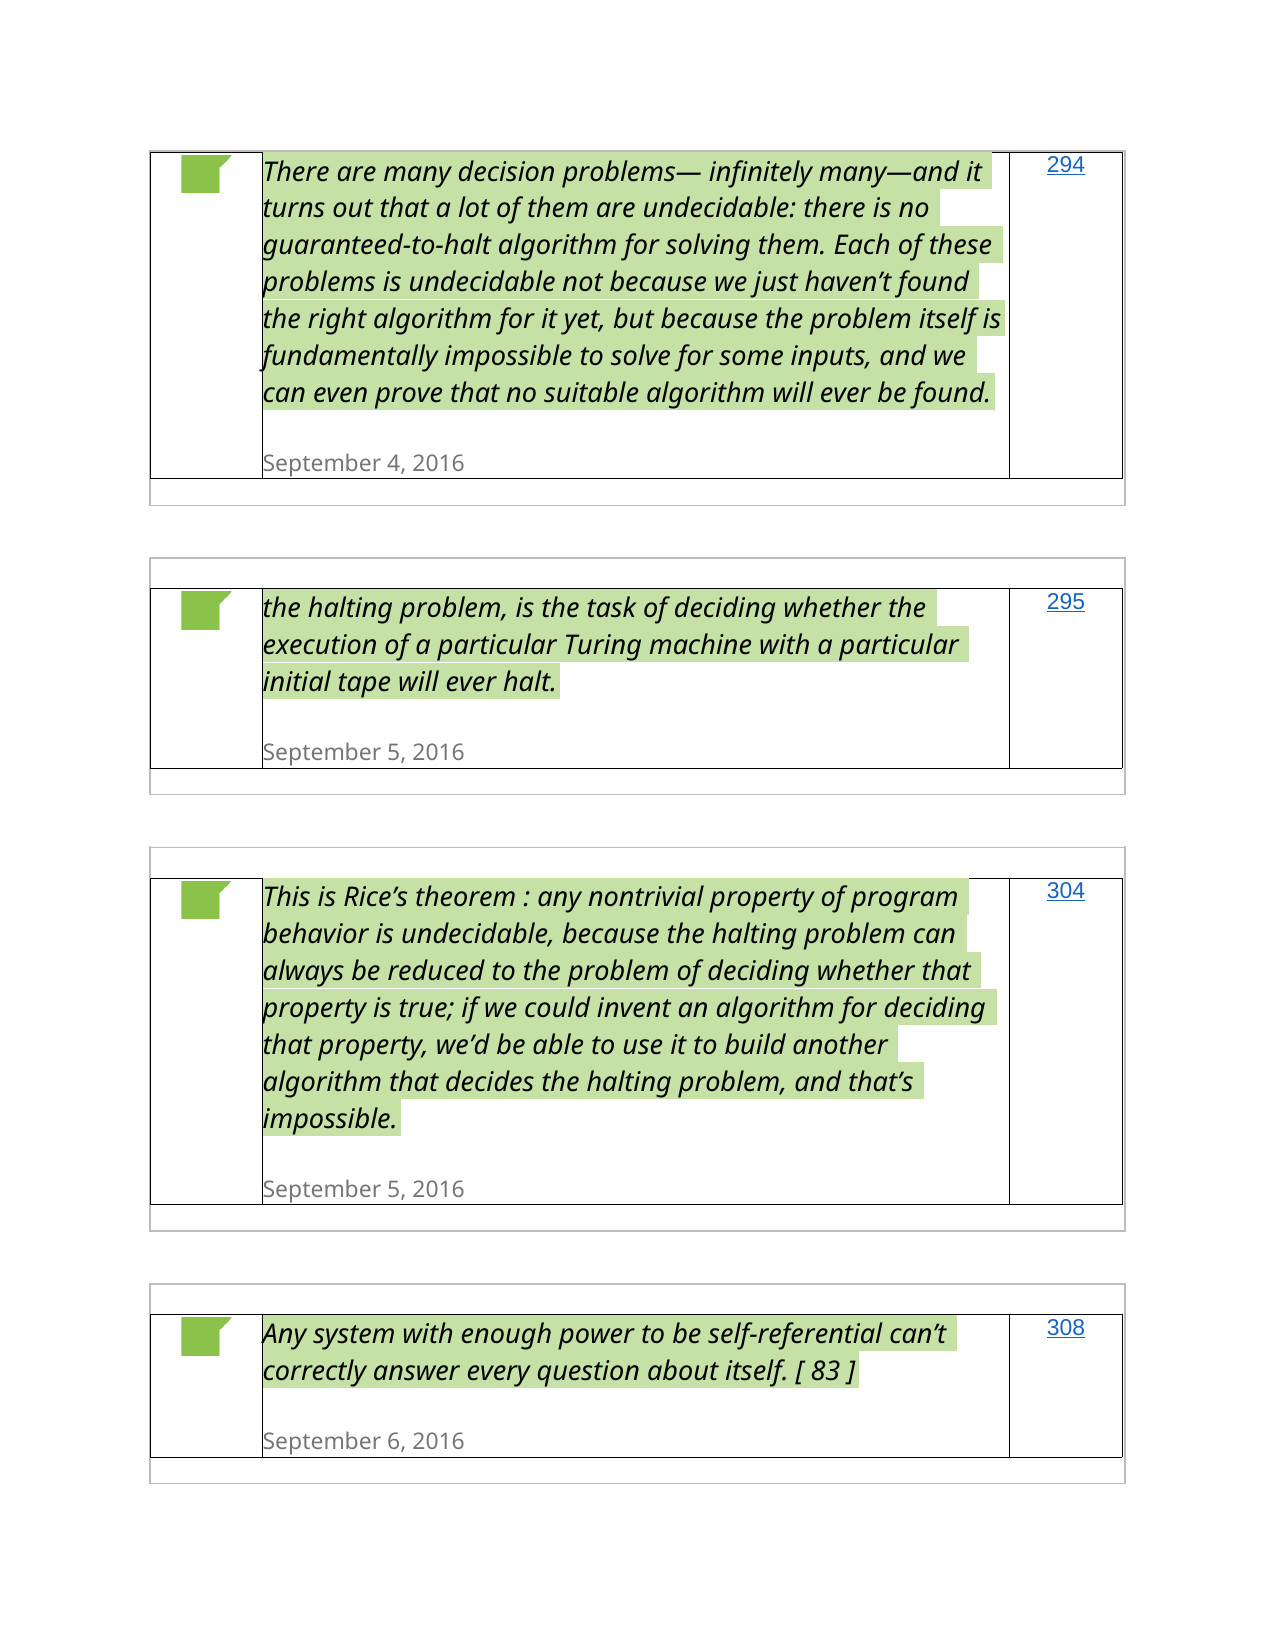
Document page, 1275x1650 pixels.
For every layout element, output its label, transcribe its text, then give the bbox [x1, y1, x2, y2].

table_header This is Rice’s theorem : any nontrivial property of program behavior is undecidable, because the halting problem can always be reduced to the problem of deciding whether that property is true; if we could invent an algorithm for deciding that property, we’d be able to use it to build another algorithm that decides the halting problem, and that’s impossible. September 5, 2016 [263, 879, 1009, 1204]
table_header There are many decision problems— infinitely many—and it turns out that a lot of them are undecidable: there is no guaranteed-to-halt algorithm for solving them. Each of these problems is undecidable not because we just haven’t found the right algorithm for it yet, but because the problem itself is fundamentally impossible to solve for some inputs, and we can even prove that no suitable algorithm will ever be found. September 4, 2016 [263, 153, 1009, 478]
table_header [151, 848, 1124, 1230]
table_header [151, 1285, 1124, 1483]
table_header [151, 1315, 262, 1456]
table_header 308 [1010, 1315, 1122, 1456]
table_header [151, 589, 262, 767]
table_header [151, 559, 1124, 794]
table_header Any system with enough power to be self-referential can’t correctly answer every question about itself. [ 83 ] September 6, 2016 [263, 1315, 1009, 1456]
table_header the halting problem, is the task of deciding whether the execution of a particular Turing machine with a particular initial tape will ever halt. September 5, 2016 [263, 589, 1009, 767]
table_header [151, 153, 262, 478]
table_header 294 [1010, 153, 1122, 478]
table_header 295 [1010, 589, 1122, 767]
picture [181, 591, 232, 630]
table_header 304 [1010, 879, 1122, 1204]
picture [181, 1317, 232, 1356]
picture [181, 155, 232, 193]
table_header [151, 152, 1124, 504]
picture [181, 881, 232, 919]
table_header [151, 879, 262, 1204]
